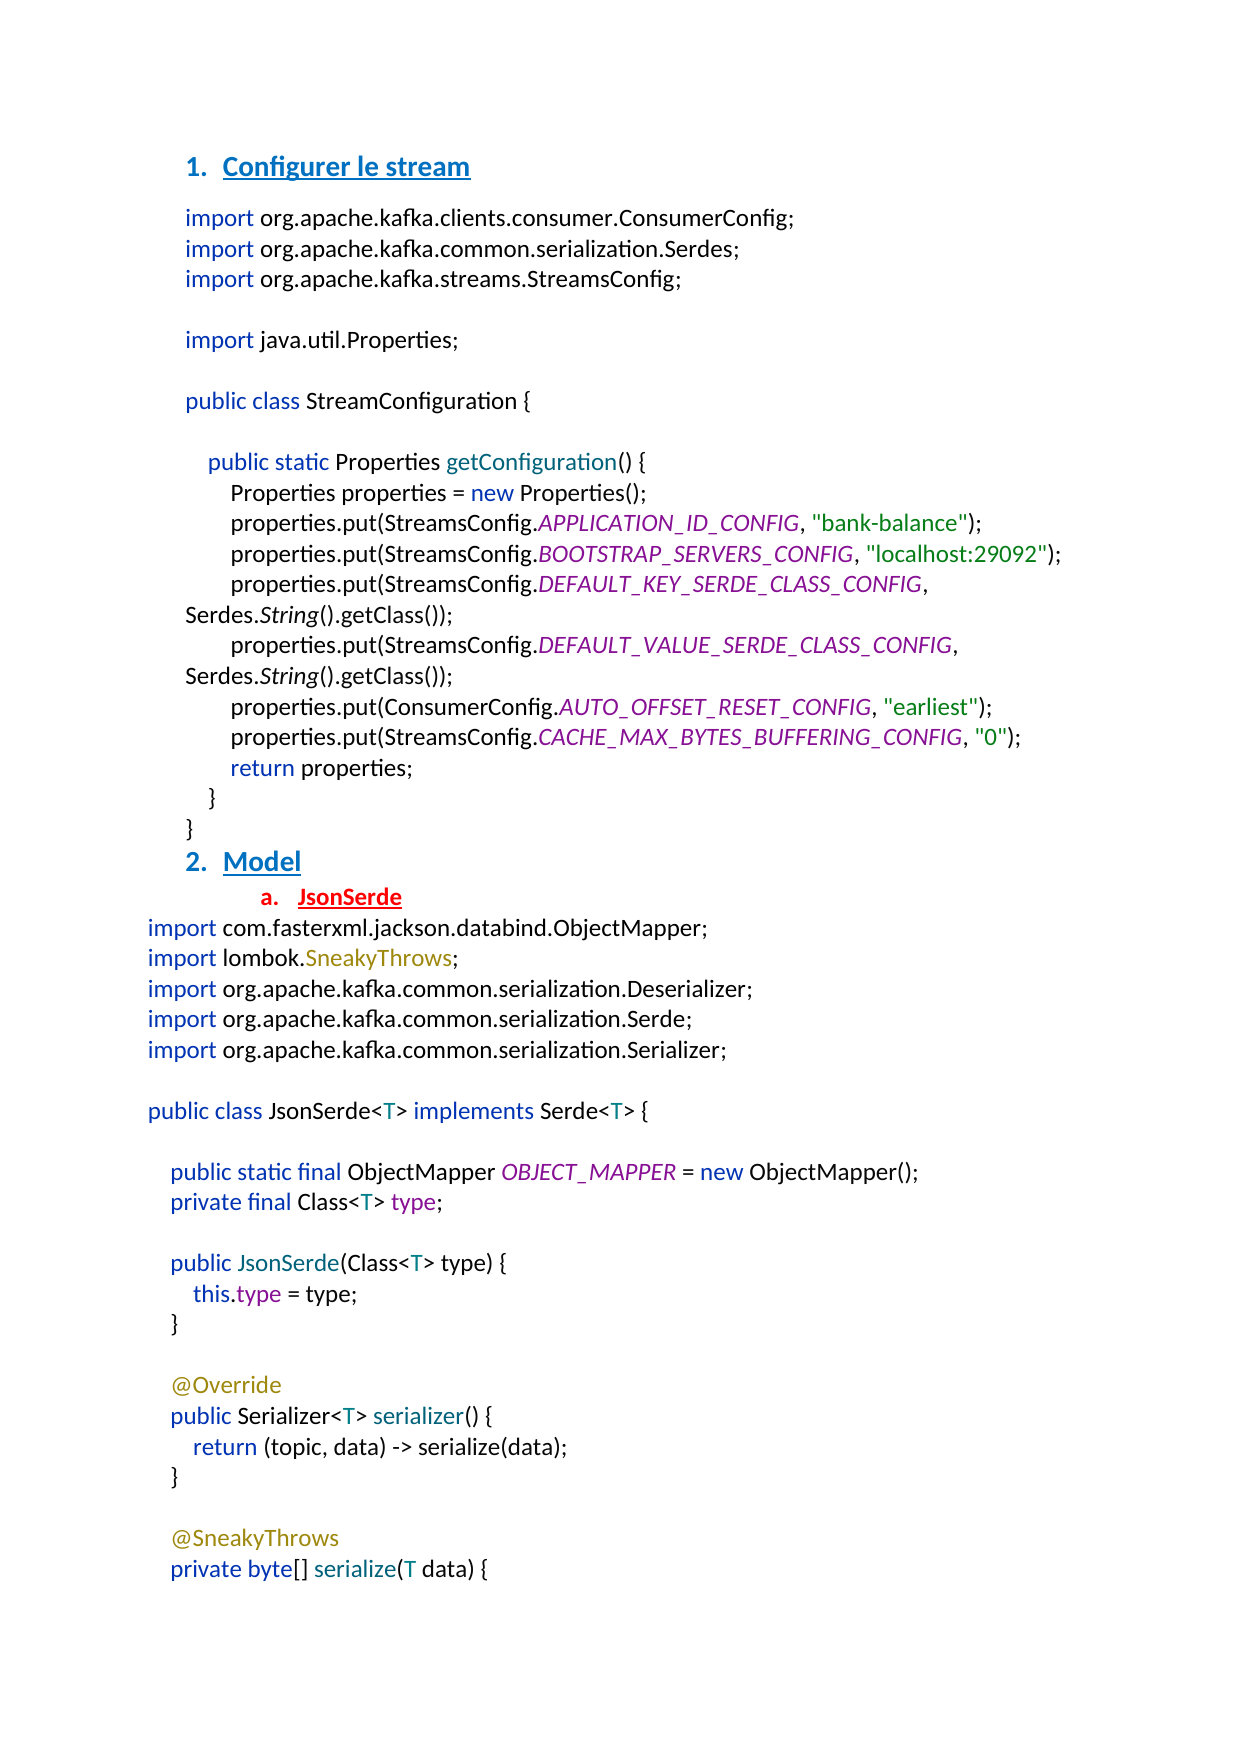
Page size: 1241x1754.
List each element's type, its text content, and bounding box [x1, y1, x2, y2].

text import org.apache.kafka.clients.consumer.ConsumerConfig; import org.apache.kafka.common.serialization.Serdes; import org.apache.kafka.streams.StreamsConfig; import java.util.Properties; public class StreamConfiguration { public static Properties getConfiguration() { Properties properties = new Properties(); properties.put(StreamsConfig.APPLICATION_ID_CONFIG, "bank-balance"); properties.put(StreamsConfig.BOOTSTRAP_SERVERS_CONFIG, "localhost:29092"); properties.put(StreamsConfig.DEFAULT_KEY_SERDE_CLASS_CONFIG, Serdes.String().getClass()); properties.put(StreamsConfig.DEFAULT_VALUE_SERDE_CLASS_CONFIG, Serdes.String().getClass()); properties.put(ConsumerConfig.AUTO_OFFSET_RESET_CONFIG, "earliest"); properties.put(StreamsConfig.CACHE_MAX_BYTES_BUFFERING_CONFIG, "0"); return properties; } } [185, 202, 1093, 843]
list Configurer le stream [185, 148, 1093, 183]
text import com.fasterxml.jackson.databind.ObjectMapper; import lombok.SneakyThrows; import org.apache.kafka.common.serialization.Deserializer; import org.apache.kafka.common.serialization.Serde; import org.apache.kafka.common.serialization.Serializer; public class JsonSerde<T> implements Serde<T> { public static final ObjectMapper OBJECT_MAPPER = new ObjectMapper(); private final Class<T> type; public JsonSerde(Class<T> type) { this.type = type; } @Override public Serializer<T> serializer() { return (topic, data) -> serialize(data); } @SneakyThrows private byte[] serialize(T data) { [148, 912, 1093, 1583]
list JsonSerde [260, 881, 1093, 912]
list Model [185, 843, 1093, 879]
